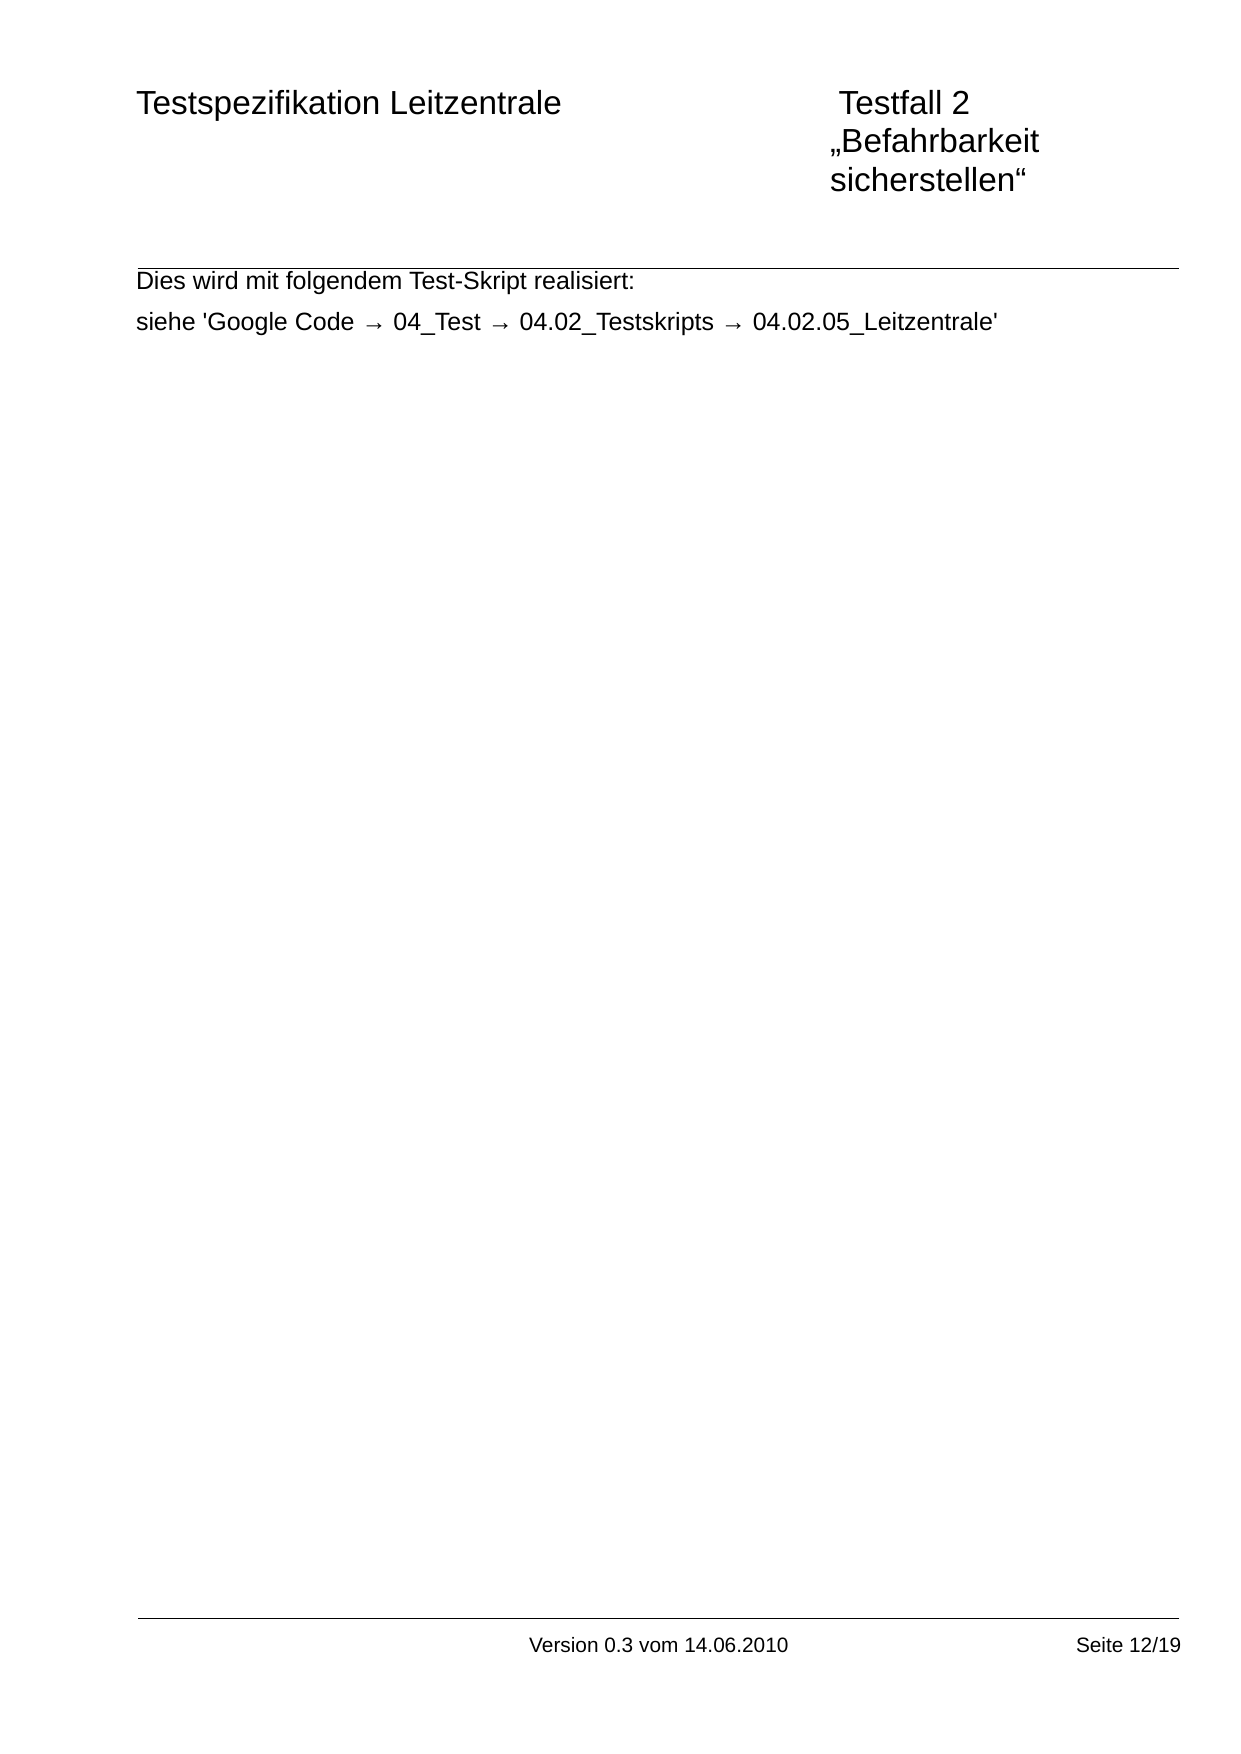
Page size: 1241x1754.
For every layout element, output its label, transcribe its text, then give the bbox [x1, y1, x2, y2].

text siehe 'Google Code → 04_Test → 04.02_Testskripts → 04.02.05_Leitzentrale' [136, 307, 1181, 336]
text Dies wird mit folgendem Test-Skript realisiert: [510, 289, 1181, 294]
